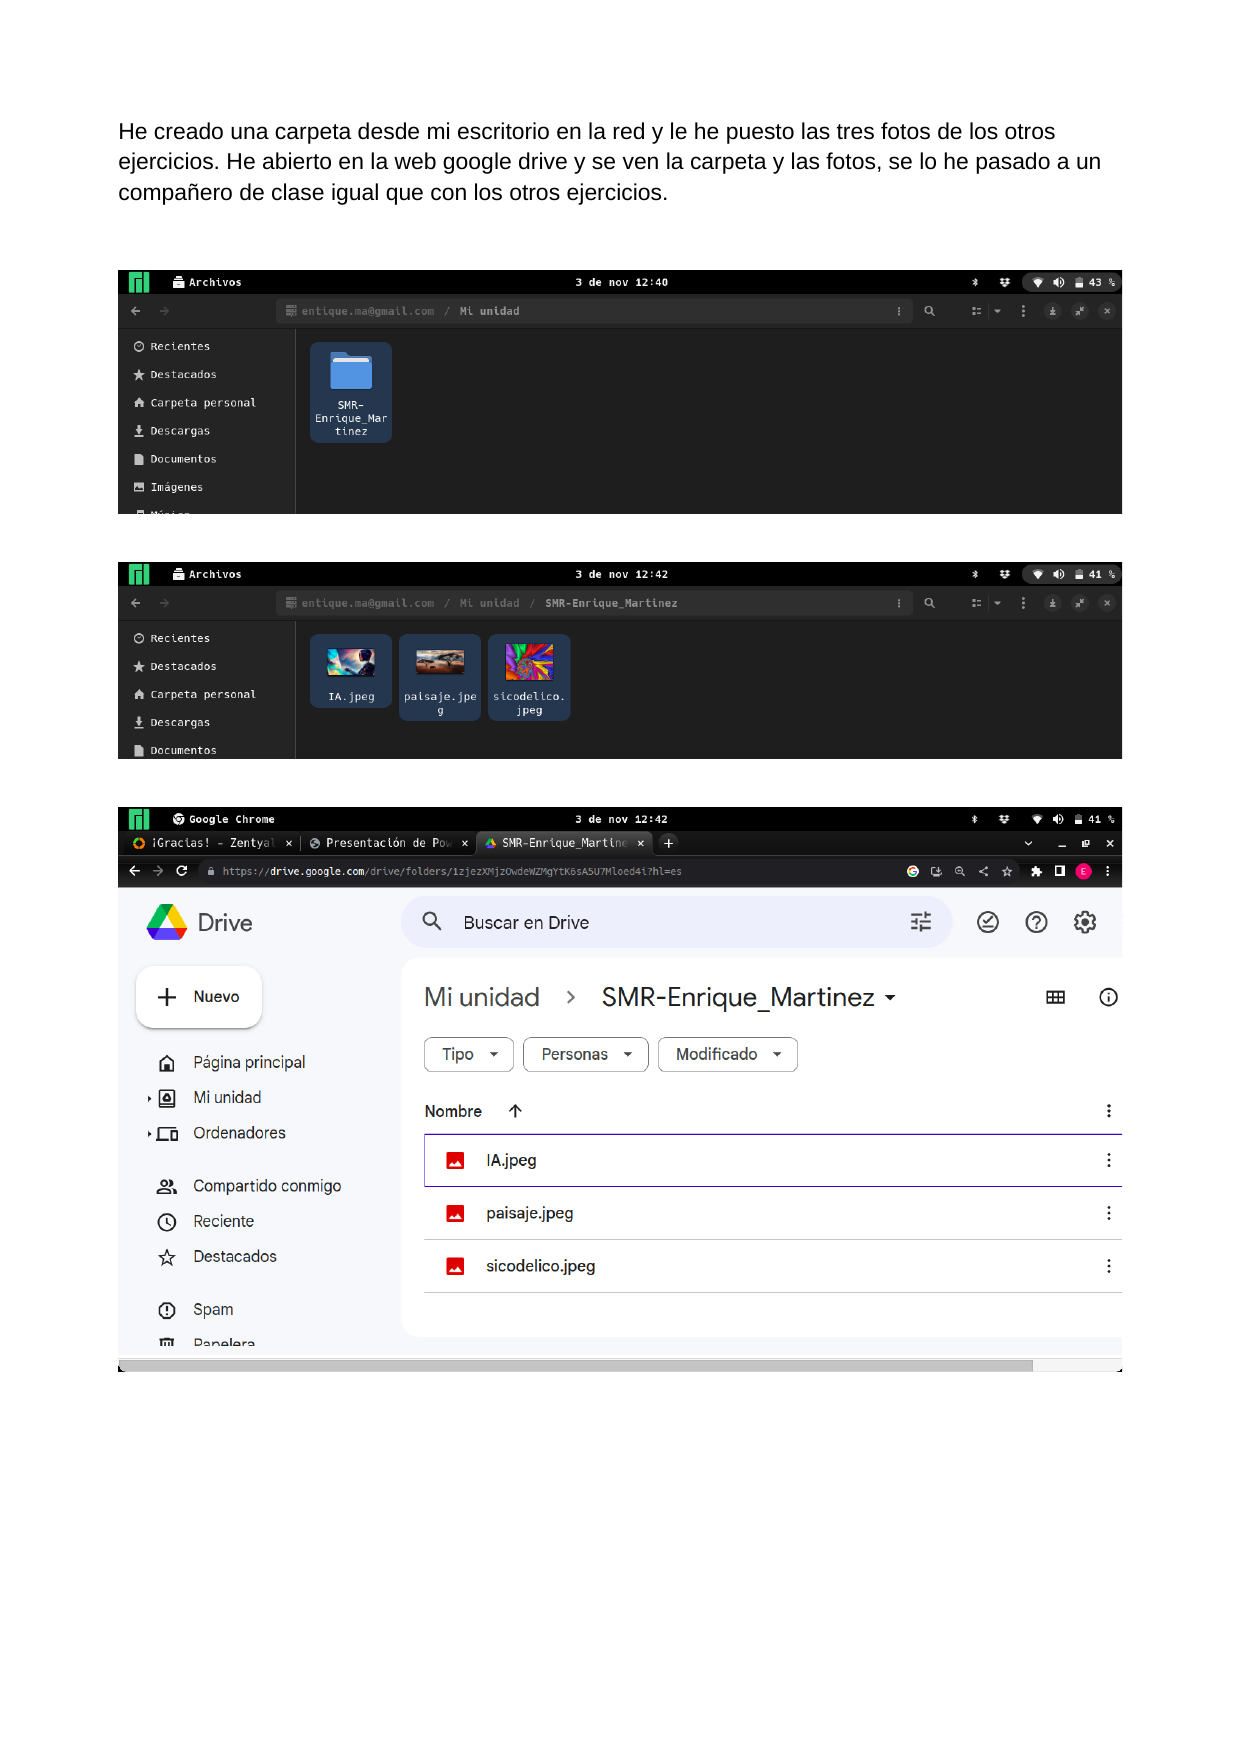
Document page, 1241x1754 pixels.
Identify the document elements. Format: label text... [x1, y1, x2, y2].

picture [118, 807, 1123, 1372]
picture [118, 562, 1123, 759]
picture [118, 270, 1123, 514]
text He creado una carpeta desde mi escritorio en la red y le he puesto las tres fotos de los otros ejercicios. He abierto en la web google drive y se ven la carpeta y las fotos, se lo he pasado a un compañero de clase igual que con los otros ejercicios. [118, 118, 1122, 205]
